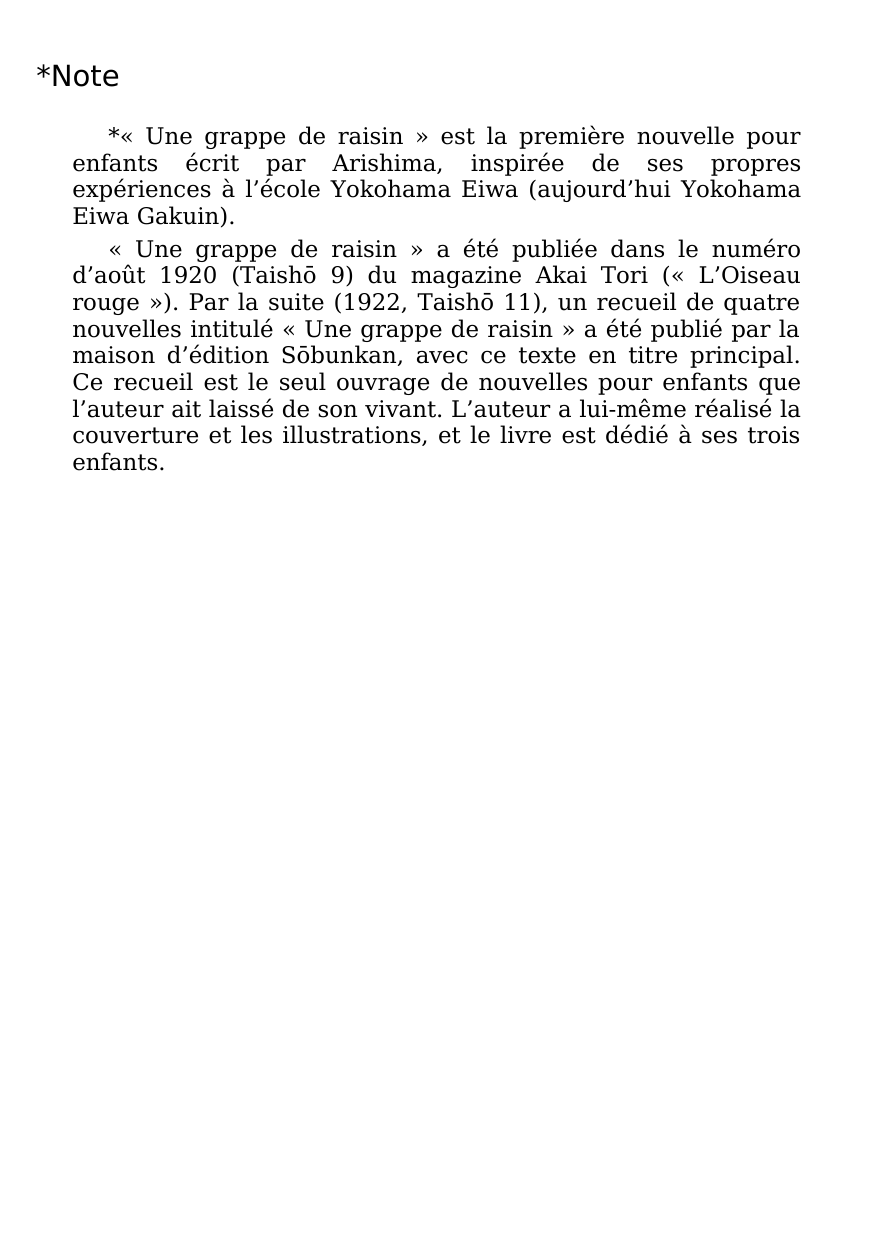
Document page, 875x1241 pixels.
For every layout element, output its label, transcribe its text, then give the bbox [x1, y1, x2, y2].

text « Une grappe de raisin » a été publiée dans le numéro d’août 1920 (Taishō 9) du magazine Akai Tori (« L’Oiseau rouge »). Par la suite (1922, Taishō 11), un recueil de quatre nouvelles intitulé « Une grappe de raisin » a été publié par la maison d’édition Sōbunkan, avec ce texte en titre principal. Ce recueil est le seul ouvrage de nouvelles pour enfants que l’auteur ait laissé de son vivant. L’auteur a lui-même réalisé la couverture et les illustrations, et le livre est dédié à ses trois enfants. [72, 236, 802, 476]
text *« Une grappe de raisin » est la première nouvelle pour enfants écrit par Arishima, inspirée de ses propres expériences à l’école Yokohama Eiwa (aujourd’hui Yokohama Eiwa Gakuin). [72, 123, 802, 230]
subtitle *Note [36, 60, 838, 94]
